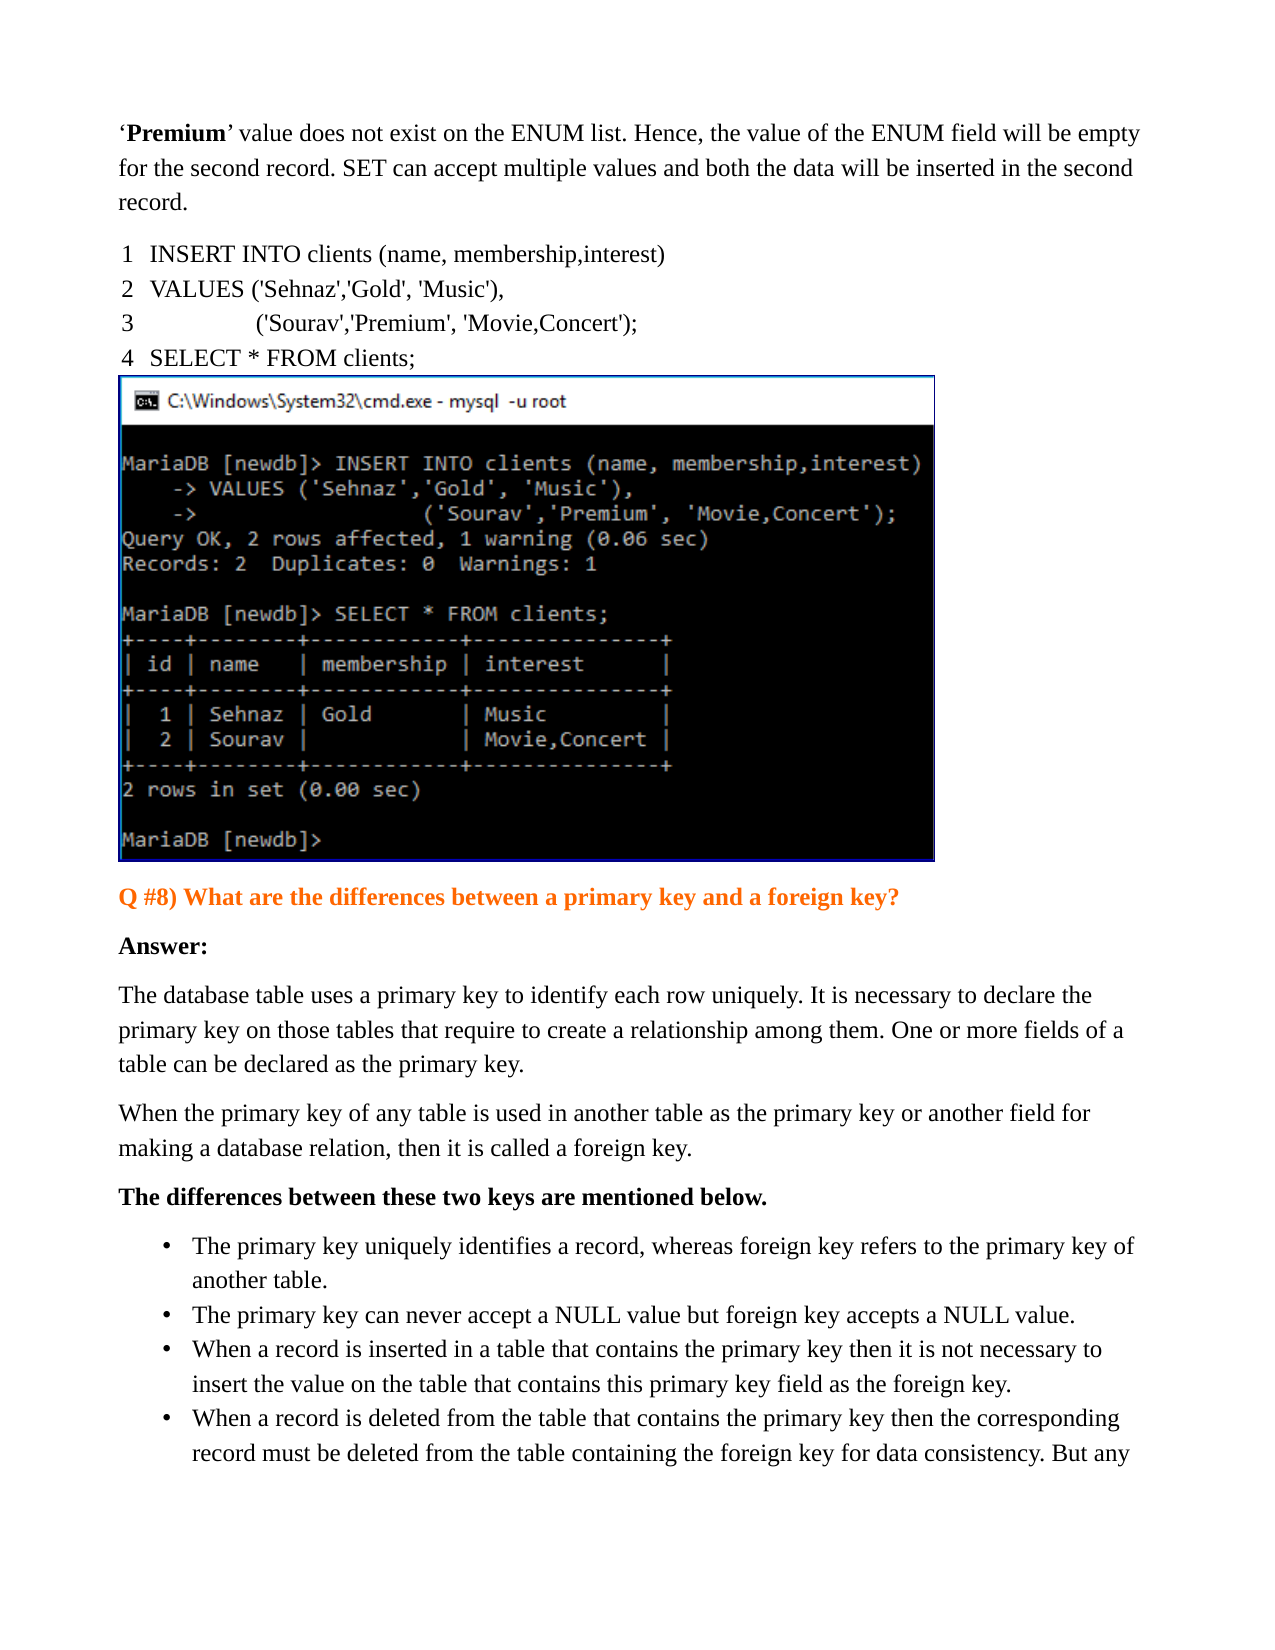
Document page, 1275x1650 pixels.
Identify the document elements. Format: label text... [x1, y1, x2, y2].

list The primary key uniquely identifies a record, whereas foreign key refers to the primary key of another table. [162, 1231, 1157, 1294]
table_header ('Sourav','Premium', 'Movie,Concert'); [146, 305, 1003, 340]
list When a record is deleted from the table that contains the primary key then the corresponding record must be deleted from the table containing the foreign key for data consistency. But any [162, 1403, 1157, 1467]
picture [120, 376, 934, 860]
text The differences between these two keys are mentioned below. [118, 1182, 1157, 1211]
table_header 2 [118, 271, 146, 305]
list When a record is inserted in a table that contains the primary key then it is not necessary to insert the value on the table that contains this primary key field as the foreign key. [162, 1334, 1157, 1398]
table_header 1 [118, 236, 146, 271]
text The database table uses a primary key to identify each row uniquely. It is necessary to declare the primary key on those tables that require to create a relationship among them. One or more fields of a table can be declared as the primary key. [118, 980, 1157, 1078]
text When the primary key of any table is used in another table as the primary key or another field for making a database relation, then it is called a foreign key. [118, 1098, 1157, 1162]
table_header VALUES ('Sehnaz','Gold', 'Music'), [146, 271, 683, 305]
text ‘Premium’ value does not exist on the ENUM list. Hence, the value of the ENUM field will be empty for the second record. SET can accept multiple values and both the data will be inserted in the second record. [118, 118, 1157, 216]
text Answer: [118, 931, 1157, 960]
list The primary key can never accept a NULL value but foreign key accepts a NULL value. [162, 1300, 1157, 1329]
table_header SELECT * FROM clients; [146, 340, 477, 374]
table_header INSERT INTO clients (name, membership,interest) [146, 236, 871, 271]
text Q #8) What are the differences between a primary key and a foreign key? [118, 882, 1157, 911]
table_header 3 [118, 305, 146, 340]
table_header 4 [118, 340, 146, 374]
